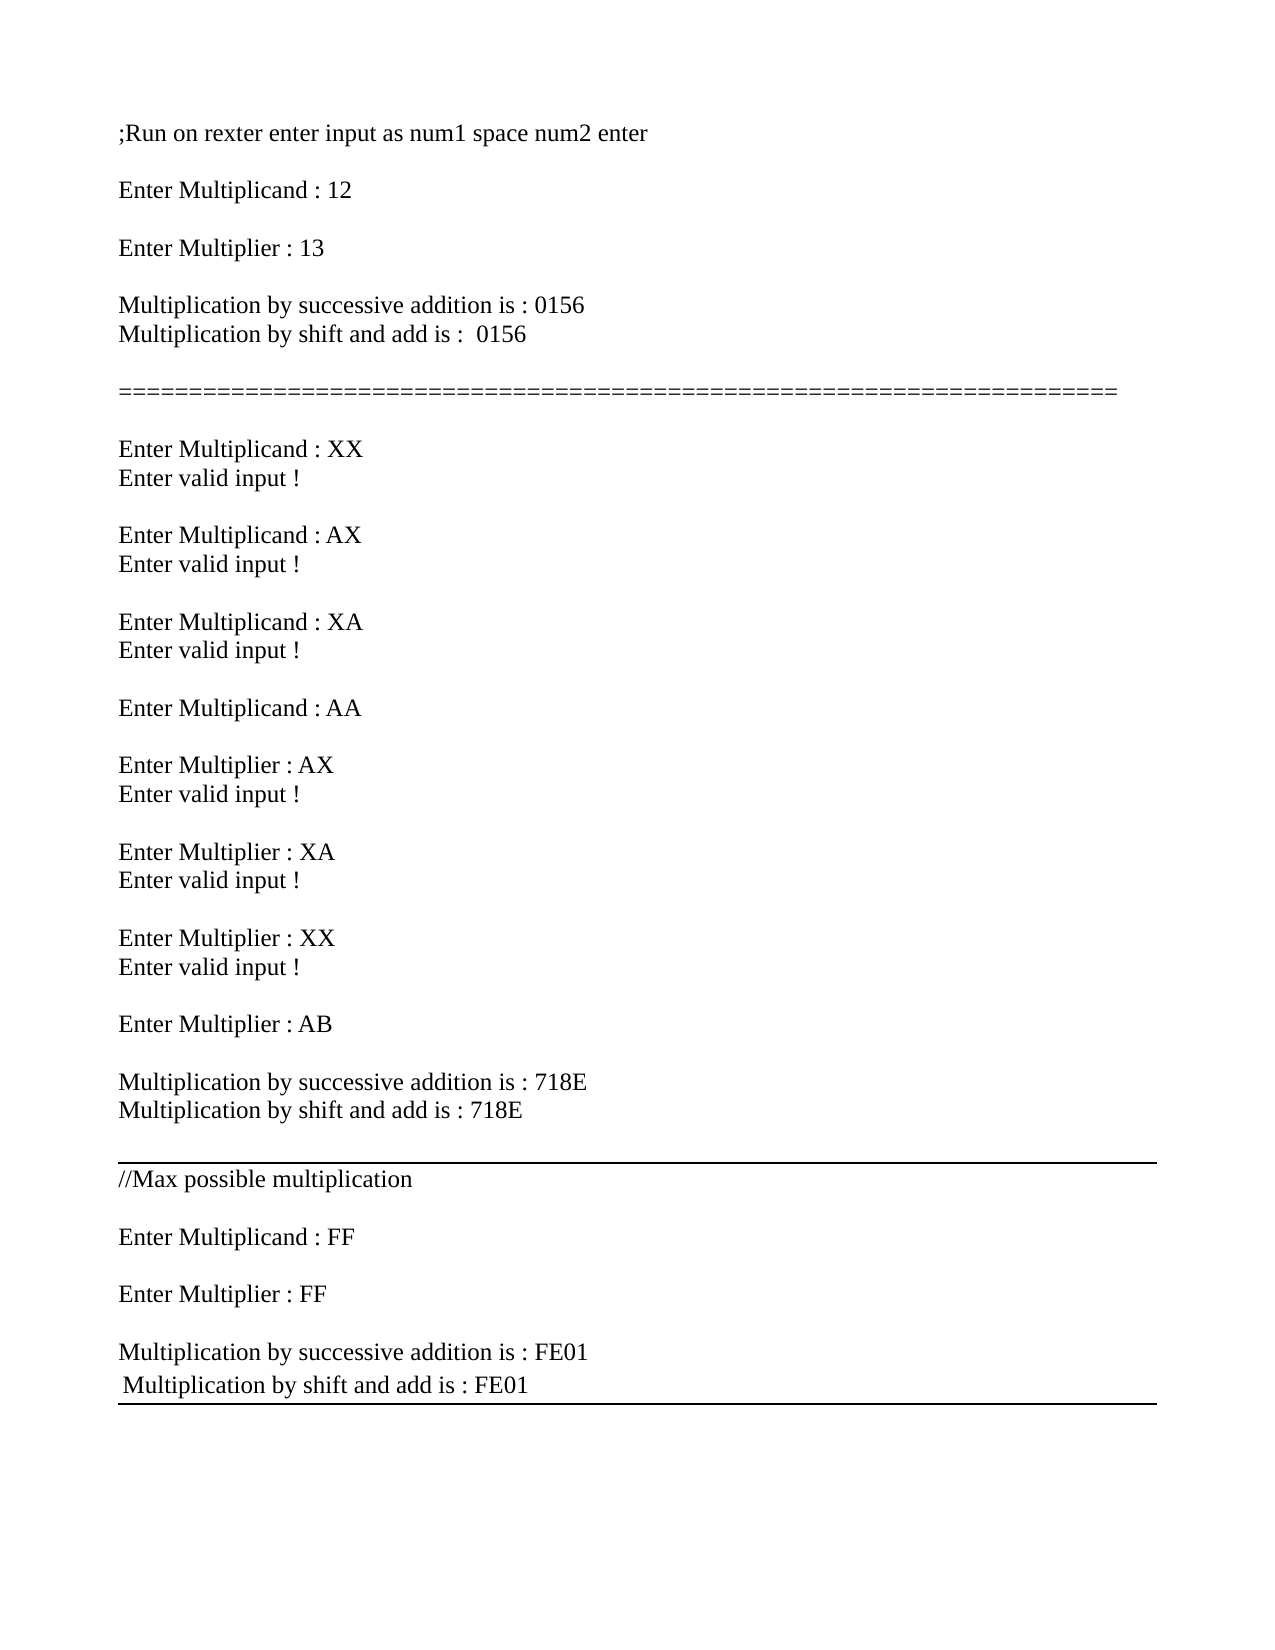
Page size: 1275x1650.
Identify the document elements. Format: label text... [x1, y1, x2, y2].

text Multiplication by shift and add is : FE01 [118, 1365, 1157, 1403]
text Enter valid input ! [118, 636, 1157, 664]
text ======================================================================= [118, 377, 1157, 406]
text Enter Multiplier : FF [118, 1279, 1157, 1308]
text Enter valid input ! [118, 549, 1157, 578]
text Multiplication by shift and add is : 718E [118, 1096, 1157, 1124]
text Multiplication by successive addition is : FE01 [118, 1337, 1157, 1365]
text Enter valid input ! [118, 952, 1157, 981]
text Multiplication by shift and add is : 0156 [118, 319, 1157, 348]
text Enter Multiplicand : XX [118, 434, 1157, 463]
text Multiplication by successive addition is : 0156 [118, 291, 1157, 319]
text Enter Multiplicand : AA [118, 693, 1157, 722]
text Multiplication by successive addition is : 718E [118, 1067, 1157, 1096]
text ;Run on rexter enter input as num1 space num2 enter [118, 118, 1157, 147]
text Enter Multiplicand : AX [118, 521, 1157, 549]
text Enter valid input ! [118, 866, 1157, 894]
text Enter Multiplicand : 12 [118, 176, 1157, 204]
text Enter Multiplier : XA [118, 837, 1157, 866]
text Enter Multiplier : XX [118, 923, 1157, 952]
text Enter valid input ! [118, 779, 1157, 808]
text Enter Multiplier : AX [118, 751, 1157, 779]
text //Max possible multiplication [118, 1164, 1157, 1193]
text Enter valid input ! [118, 463, 1157, 492]
text Enter Multiplier : 13 [118, 233, 1157, 262]
text Enter Multiplier : AB [118, 1009, 1157, 1038]
text Enter Multiplicand : XA [118, 607, 1157, 636]
text Enter Multiplicand : FF [118, 1222, 1157, 1250]
